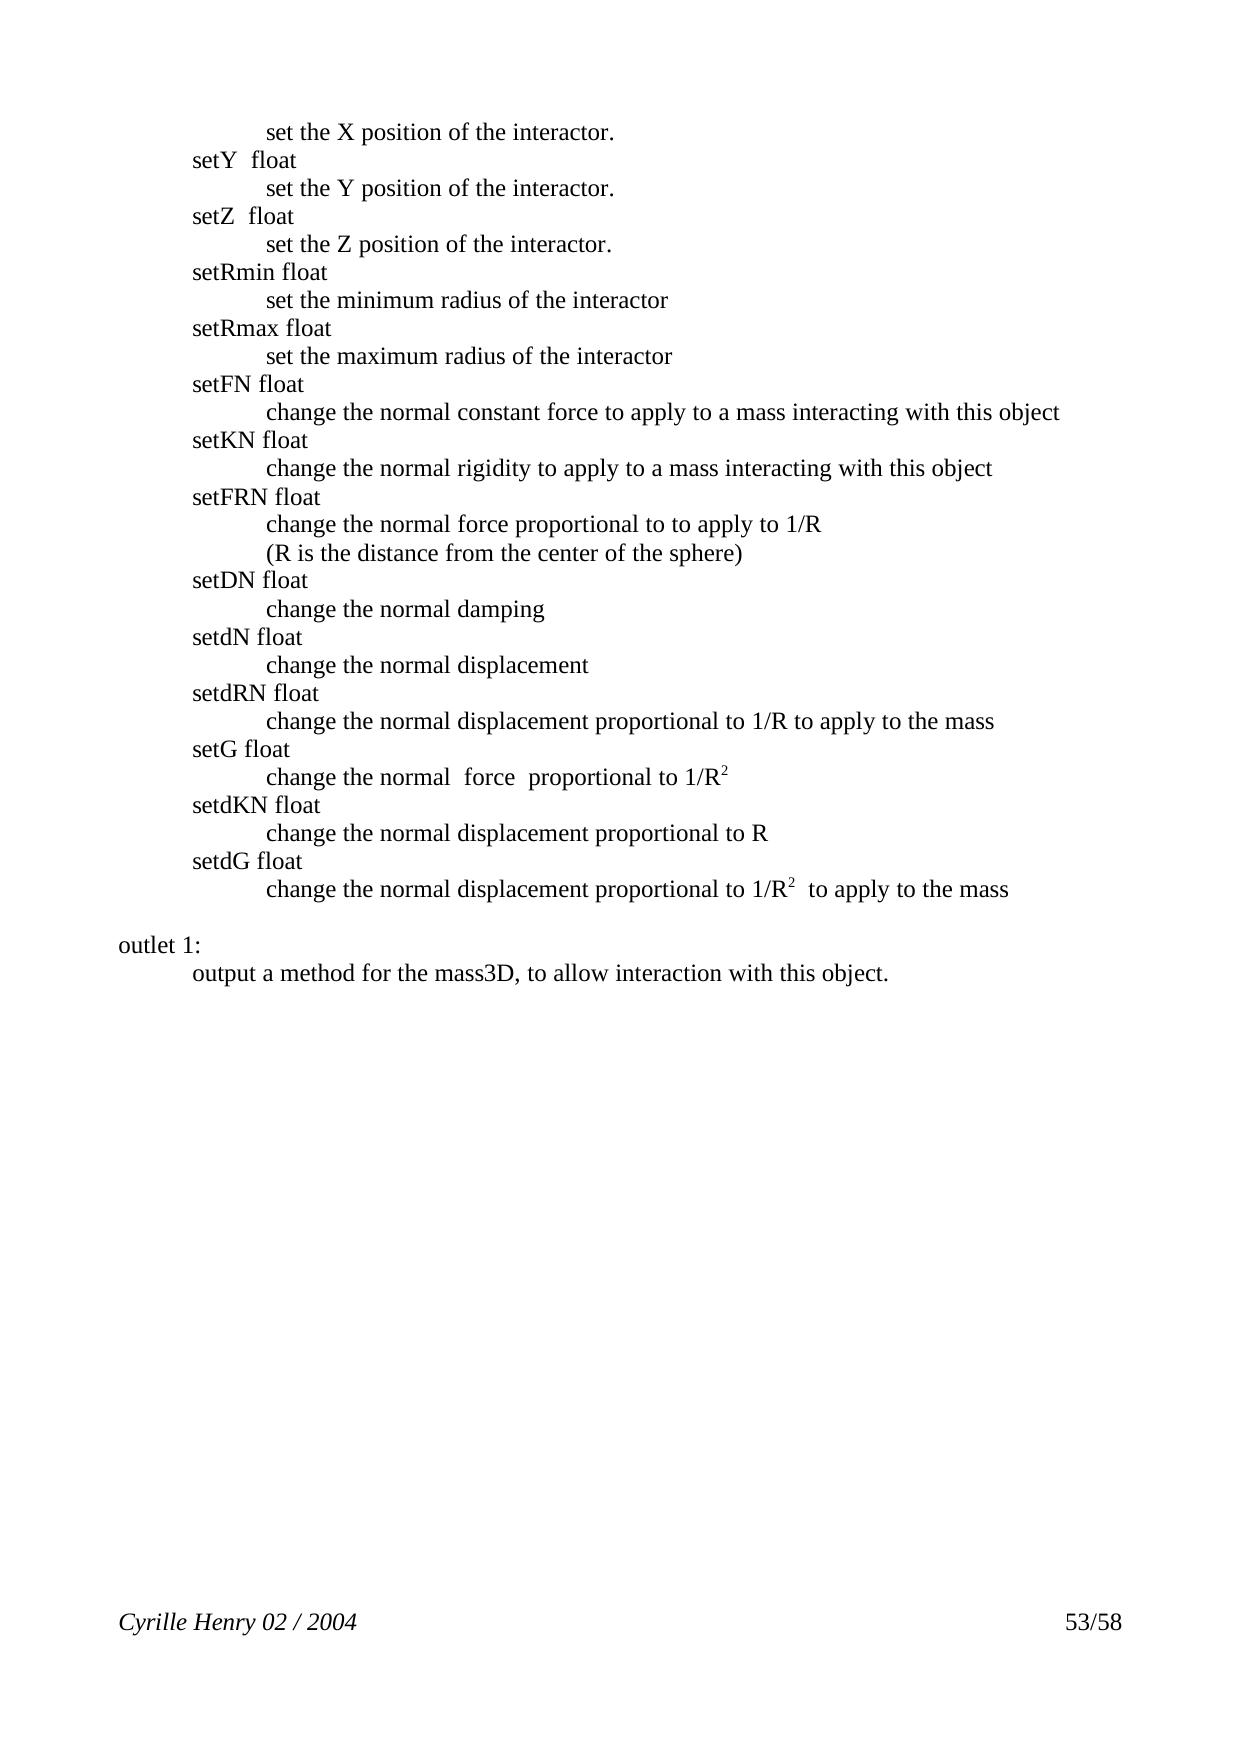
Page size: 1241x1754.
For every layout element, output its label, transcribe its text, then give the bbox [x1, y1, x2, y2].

text change the normal force proportional to to apply to 1/R [118, 510, 1122, 538]
text set the X position of the interactor. [118, 118, 1122, 146]
text output a method for the mass3D, to allow interaction with this object. [118, 959, 1122, 987]
text change the normal rigidity to apply to a mass interacting with this object [118, 454, 1122, 482]
text setdKN float [118, 791, 1122, 819]
text change the normal displacement [118, 651, 1122, 678]
text change the normal displacement proportional to 1/R to apply to the mass [118, 707, 1122, 734]
text setFN float [118, 370, 1122, 398]
text setFRN float [118, 482, 1122, 510]
text setZ float [118, 202, 1122, 230]
text change the normal constant force to apply to a mass interacting with this object [118, 398, 1122, 426]
text set the Y position of the interactor. [118, 174, 1122, 202]
text change the normal damping [118, 594, 1122, 622]
text change the normal force proportional to 1/R2 [118, 763, 1122, 791]
text setRmin float [118, 258, 1122, 286]
text setY float [118, 146, 1122, 174]
text (R is the distance from the center of the sphere) [118, 538, 1122, 566]
text set the maximum radius of the interactor [118, 342, 1122, 370]
text setDN float [118, 566, 1122, 594]
text setdN float [118, 622, 1122, 651]
text set the Z position of the interactor. [118, 230, 1122, 258]
text setKN float [118, 426, 1122, 454]
text setRmax float [118, 314, 1122, 342]
text outlet 1: [118, 931, 1122, 959]
text change the normal displacement proportional to R [118, 819, 1122, 847]
text setdRN float [118, 678, 1122, 707]
text change the normal displacement proportional to 1/R2 to apply to the mass [118, 875, 1122, 903]
text set the minimum radius of the interactor [118, 286, 1122, 314]
text setdG float [118, 847, 1122, 875]
text setG float [118, 734, 1122, 763]
